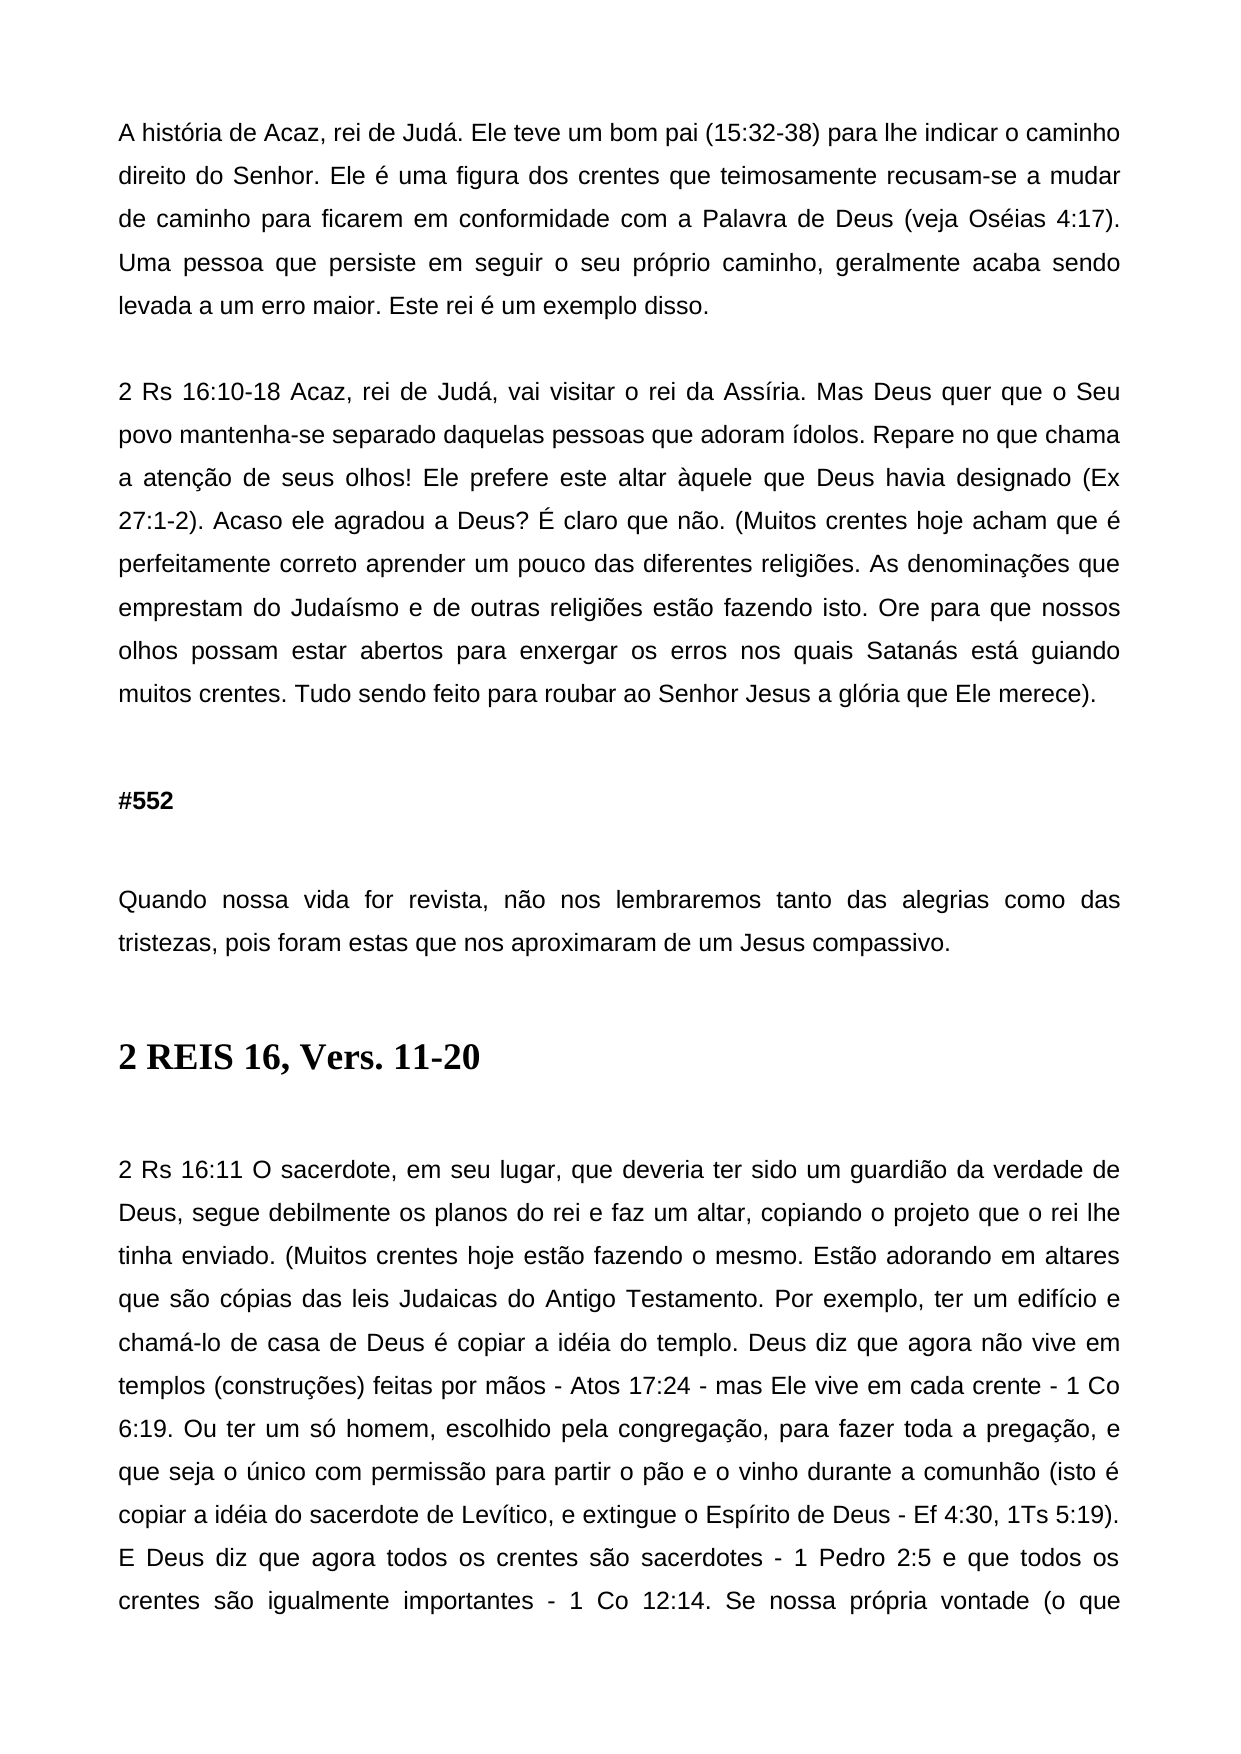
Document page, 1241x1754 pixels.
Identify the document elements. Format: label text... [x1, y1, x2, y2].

text 2 Rs 16:11 O sacerdote, em seu lugar, que deveria ter sido um guardião da verdade de Deus, segue debilmente os planos do rei e faz um altar, copiando o projeto que o rei lhe tinha enviado. (Muitos crentes hoje estão fazendo o mesmo. Estão adorando em altares que são cópias das leis Judaicas do Antigo Testamento. Por exemplo, ter um edifício e chamá-lo de casa de Deus é copiar a idéia do templo. Deus diz que agora não vive em templos (construções) feitas por mãos - Atos 17:24 - mas Ele vive em cada crente - 1 Co 6:19. Ou ter um só homem, escolhido pela congregação, para fazer toda a pregação, e que seja o único com permissão para partir o pão e o vinho durante a comunhão (isto é copiar a idéia do sacerdote de Levítico, e extingue o Espírito de Deus - Ef 4:30, 1Ts 5:19). E Deus diz que agora todos os crentes são sacerdotes - 1 Pedro 2:5 e que todos os crentes são igualmente importantes - 1 Co 12:14. Se nossa própria vontade (o que [118, 1155, 1122, 1615]
subtitle #552 [118, 786, 1122, 814]
text Quando nossa vida for revista, não nos lembraremos tanto das alegrias como das tristezas, pois foram estas que nos aproximaram de um Jesus compassivo. [118, 884, 1122, 956]
subtitle 2 REIS 16, Vers. 11-20 [118, 1035, 1122, 1078]
text 2 Rs 16:10-18 Acaz, rei de Judá, vai visitar o rei da Assíria. Mas Deus quer que o Seu povo mantenha-se separado daquelas pessoas que adoram ídolos. Repare no que chama a atenção de seus olhos! Ele prefere este altar àquele que Deus havia designado (Ex 27:1-2). Acaso ele agradou a Deus? É claro que não. (Muitos crentes hoje acham que é perfeitamente correto aprender um pouco das diferentes religiões. As denominações que emprestam do Judaísmo e de outras religiões estão fazendo isto. Ore para que nossos olhos possam estar abertos para enxergar os erros nos quais Satanás está guiando muitos crentes. Tudo sendo feito para roubar ao Senhor Jesus a glória que Ele merece). [118, 377, 1122, 707]
text A história de Acaz, rei de Judá. Ele teve um bom pai (15:32-38) para lhe indicar o caminho direito do Senhor. Ele é uma figura dos crentes que teimosamente recusam-se a mudar de caminho para ficarem em conformidade com a Palavra de Deus (veja Oséias 4:17). Uma pessoa que persiste em seguir o seu próprio caminho, geralmente acaba sendo levada a um erro maior. Este rei é um exemplo disso. [118, 118, 1122, 319]
